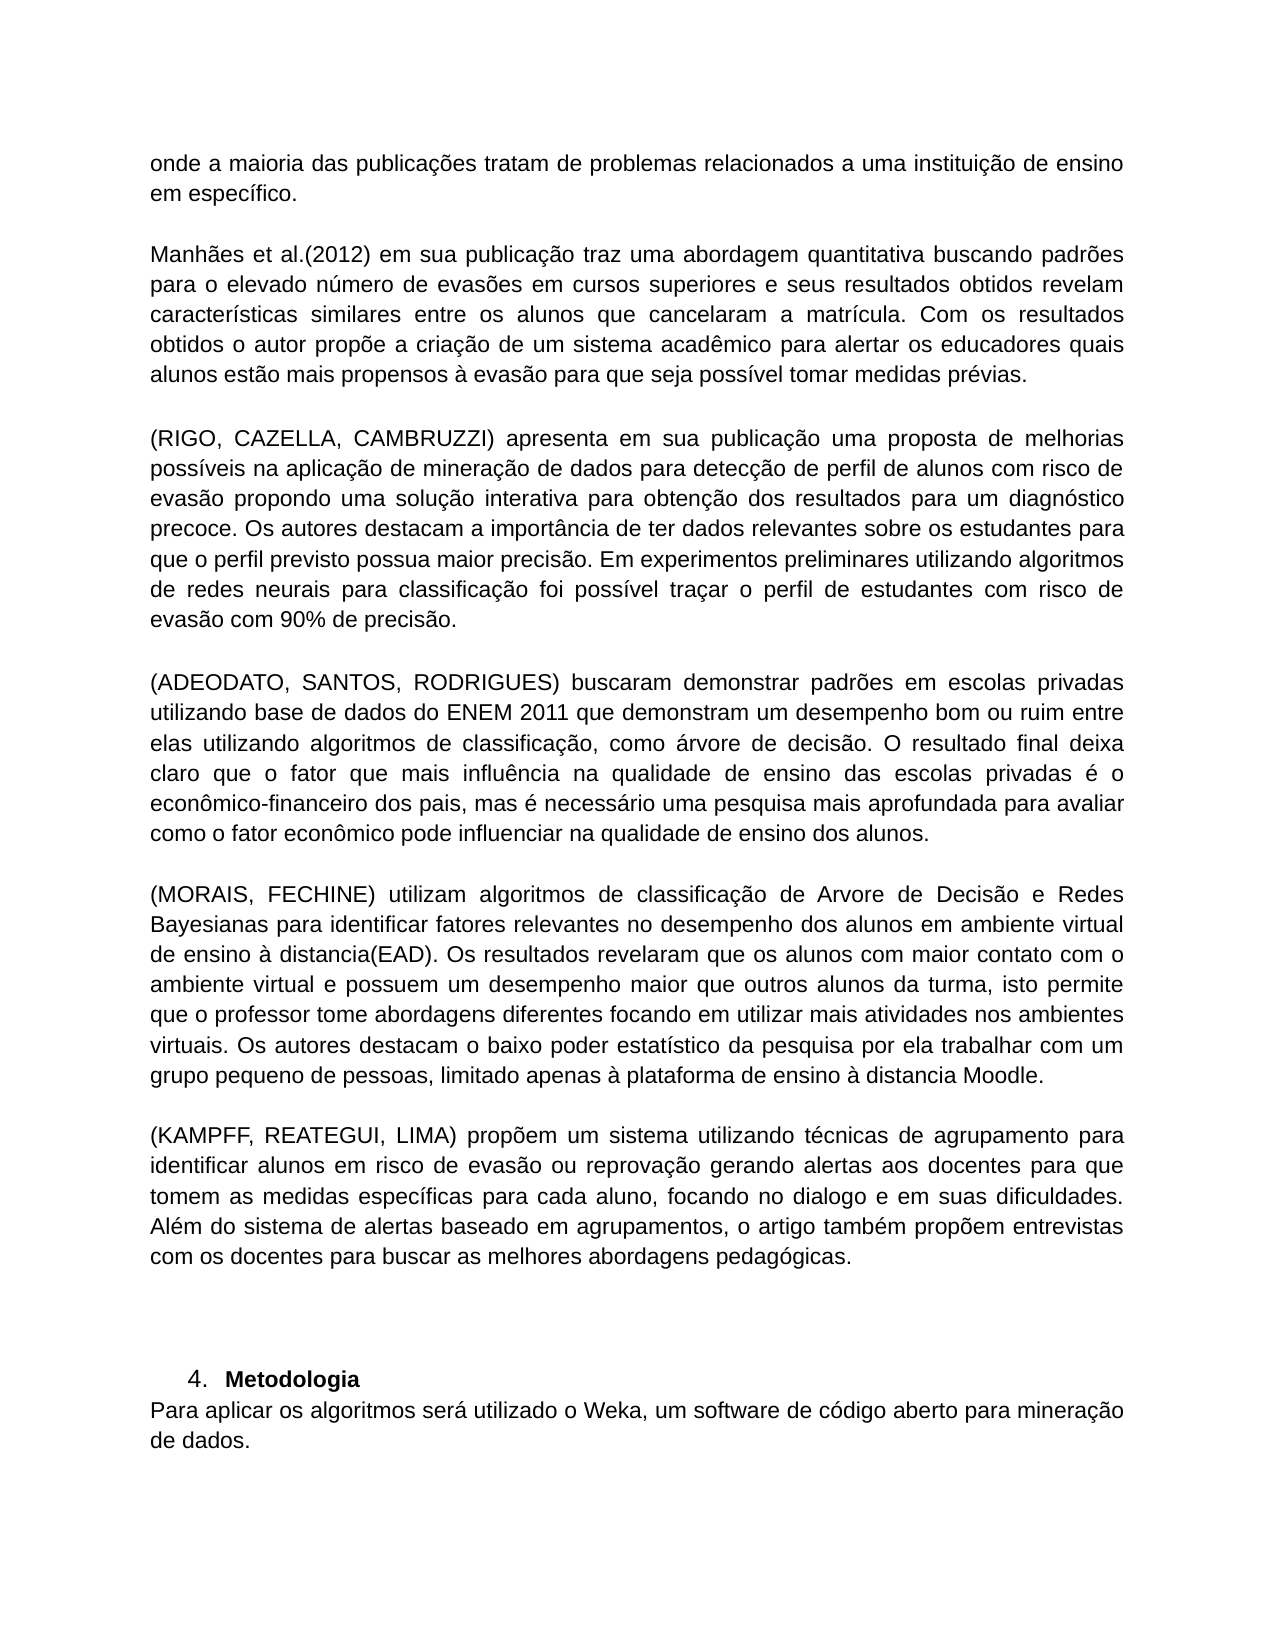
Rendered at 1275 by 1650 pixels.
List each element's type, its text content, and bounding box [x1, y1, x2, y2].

text (ADEODATO, SANTOS, RODRIGUES) buscaram demonstrar padrões em escolas privadas utilizando base de dados do ENEM 2011 que demonstram um desempenho bom ou ruim entre elas utilizando algoritmos de classificação, como árvore de decisão. O resultado final deixa claro que o fator que mais influência na qualidade de ensino das escolas privadas é o econômico-financeiro dos pais, mas é necessário uma pesquisa mais aprofundada para avaliar como o fator econômico pode influenciar na qualidade de ensino dos alunos. [150, 669, 1125, 847]
text Manhães et al.(2012) em sua publicação traz uma abordagem quantitativa buscando padrões para o elevado número de evasões em cursos superiores e seus resultados obtidos revelam características similares entre os alunos que cancelaram a matrícula. Com os resultados obtidos o autor propõe a criação de um sistema acadêmico para alertar os educadores quais alunos estão mais propensos à evasão para que seja possível tomar medidas prévias. [150, 241, 1125, 388]
text (MORAIS, FECHINE) utilizam algoritmos de classificação de Arvore de Decisão e Redes Bayesianas para identificar fatores relevantes no desempenho dos alunos em ambiente virtual de ensino à distancia(EAD). Os resultados revelaram que os alunos com maior contato com o ambiente virtual e possuem um desempenho maior que outros alunos da turma, isto permite que o professor tome abordagens diferentes focando em utilizar mais atividades nos ambientes virtuais. Os autores destacam o baixo poder estatístico da pesquisa por ela trabalhar com um grupo pequeno de pessoas, limitado apenas à plataforma de ensino à distancia Moodle. [150, 881, 1125, 1088]
text Para aplicar os algoritmos será utilizado o Weka, um software de código aberto para mineração de dados. [150, 1397, 1125, 1453]
list Metodologia [187, 1364, 1125, 1393]
text (RIGO, CAZELLA, CAMBRUZZI) apresenta em sua publicação uma proposta de melhorias possíveis na aplicação de mineração de dados para detecção de perfil de alunos com risco de evasão propondo uma solução interativa para obtenção dos resultados para um diagnóstico precoce. Os autores destacam a importância de ter dados relevantes sobre os estudantes para que o perfil previsto possua maior precisão. Em experimentos preliminares utilizando algoritmos de redes neurais para classificação foi possível traçar o perfil de estudantes com risco de evasão com 90% de precisão. [150, 425, 1125, 632]
text onde a maioria das publicações tratam de problemas relacionados a uma instituição de ensino em específico. [150, 150, 1125, 207]
text (KAMPFF, REATEGUI, LIMA) propõem um sistema utilizando técnicas de agrupamento para identificar alunos em risco de evasão ou reprovação gerando alertas aos docentes para que tomem as medidas específicas para cada aluno, focando no dialogo e em suas dificuldades. Além do sistema de alertas baseado em agrupamentos, o artigo também propõem entrevistas com os docentes para buscar as melhores abordagens pedagógicas. [150, 1122, 1125, 1269]
